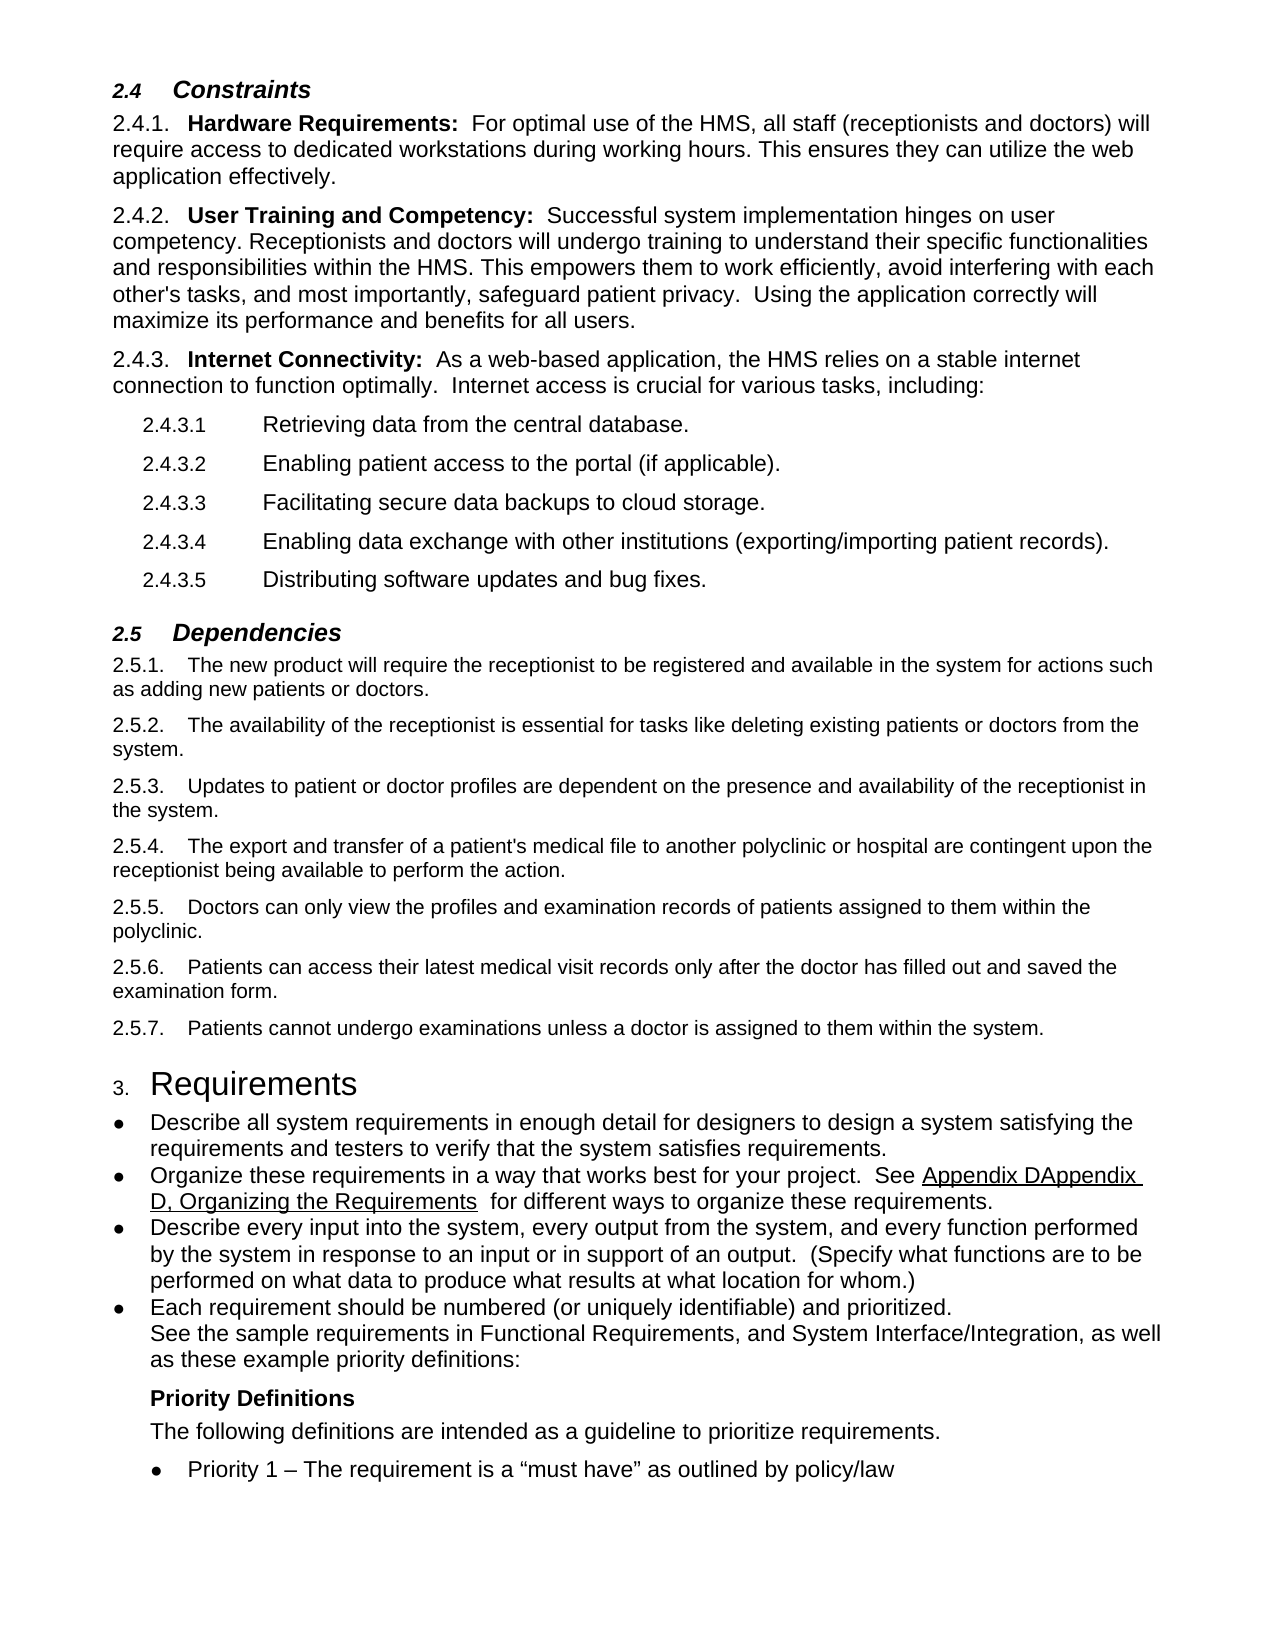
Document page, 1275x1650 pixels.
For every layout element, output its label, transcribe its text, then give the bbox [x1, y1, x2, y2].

list Enabling data exchange with other institutions (exporting/importing patient records). [142, 528, 1162, 554]
list Retrieving data from the central database. [142, 411, 1162, 437]
list Describe all system requirements in enough detail for designers to design a system satisfying the requirements and testers to verify that the system satisfies requirements. [112, 1109, 1162, 1162]
list Hardware Requirements: For optimal use of the HMS, all staff (receptionists and doctors) will require access to dedicated workstations during working hours. This ensures they can utilize the web application effectively. [112, 110, 1162, 189]
list Distributing software updates and bug fixes. [142, 566, 1162, 593]
list Each requirement should be numbered (or uniquely identifiable) and prioritized. [112, 1293, 1162, 1320]
list Patients cannot undergo examinations unless a doctor is assigned to them within the system. [112, 1015, 1162, 1039]
text The following definitions are intended as a guideline to prioritize requirements. [150, 1418, 1162, 1444]
list Internet Connectivity: As a web-based application, the HMS relies on a stable internet connection to function optimally. Internet access is crucial for various tasks, including: [112, 346, 1162, 398]
text Priority Definitions [150, 1385, 1162, 1411]
subtitle Requirements [112, 1064, 1162, 1103]
list The export and transfer of a patient's medical file to another polyclinic or hospital are contingent upon the receptionist being available to perform the action. [112, 834, 1162, 882]
list Describe every input into the system, every output from the system, and every function performed by the system in response to an input or in support of an output. (Specify what functions are to be performed on what data to produce what results at what location for whom.) [112, 1214, 1162, 1293]
list Updates to patient or doctor profiles are dependent on the presence and availability of the receptionist in the system. [112, 774, 1162, 822]
subtitle Dependencies [112, 618, 1162, 647]
list Doctors can only view the profiles and examination records of patients assigned to them within the polyclinic. [112, 894, 1162, 942]
list Facilitating secure data backups to cloud storage. [142, 489, 1162, 515]
list The new product will require the receptionist to be registered and available in the system for actions such as adding new patients or doctors. [112, 653, 1162, 701]
list Enabling patient access to the portal (if applicable). [142, 450, 1162, 476]
list Priority 1 – The requirement is a “must have” as outlined by policy/law [150, 1456, 1162, 1483]
list The availability of the receptionist is essential for tasks like deleting existing patients or doctors from the system. [112, 713, 1162, 761]
text See the sample requirements in Functional Requirements, and System Interface/Integration, as well as these example priority definitions: [150, 1320, 1162, 1372]
subtitle Constraints [112, 75, 1162, 104]
list Patients can access their latest medical visit records only after the doctor has filled out and saved the examination form. [112, 955, 1162, 1003]
list Organize these requirements in a way that works best for your project. See Appendix DAppendix D, Organizing the Requirements for different ways to organize these requirements. [112, 1162, 1162, 1214]
list User Training and Competency: Successful system implementation hinges on user competency. Receptionists and doctors will undergo training to understand their specific functionalities and responsibilities within the HMS. This empowers them to work efficiently, avoid interfering with each other's tasks, and most importantly, safeguard patient privacy. Using the application correctly will maximize its performance and benefits for all users. [112, 202, 1162, 333]
